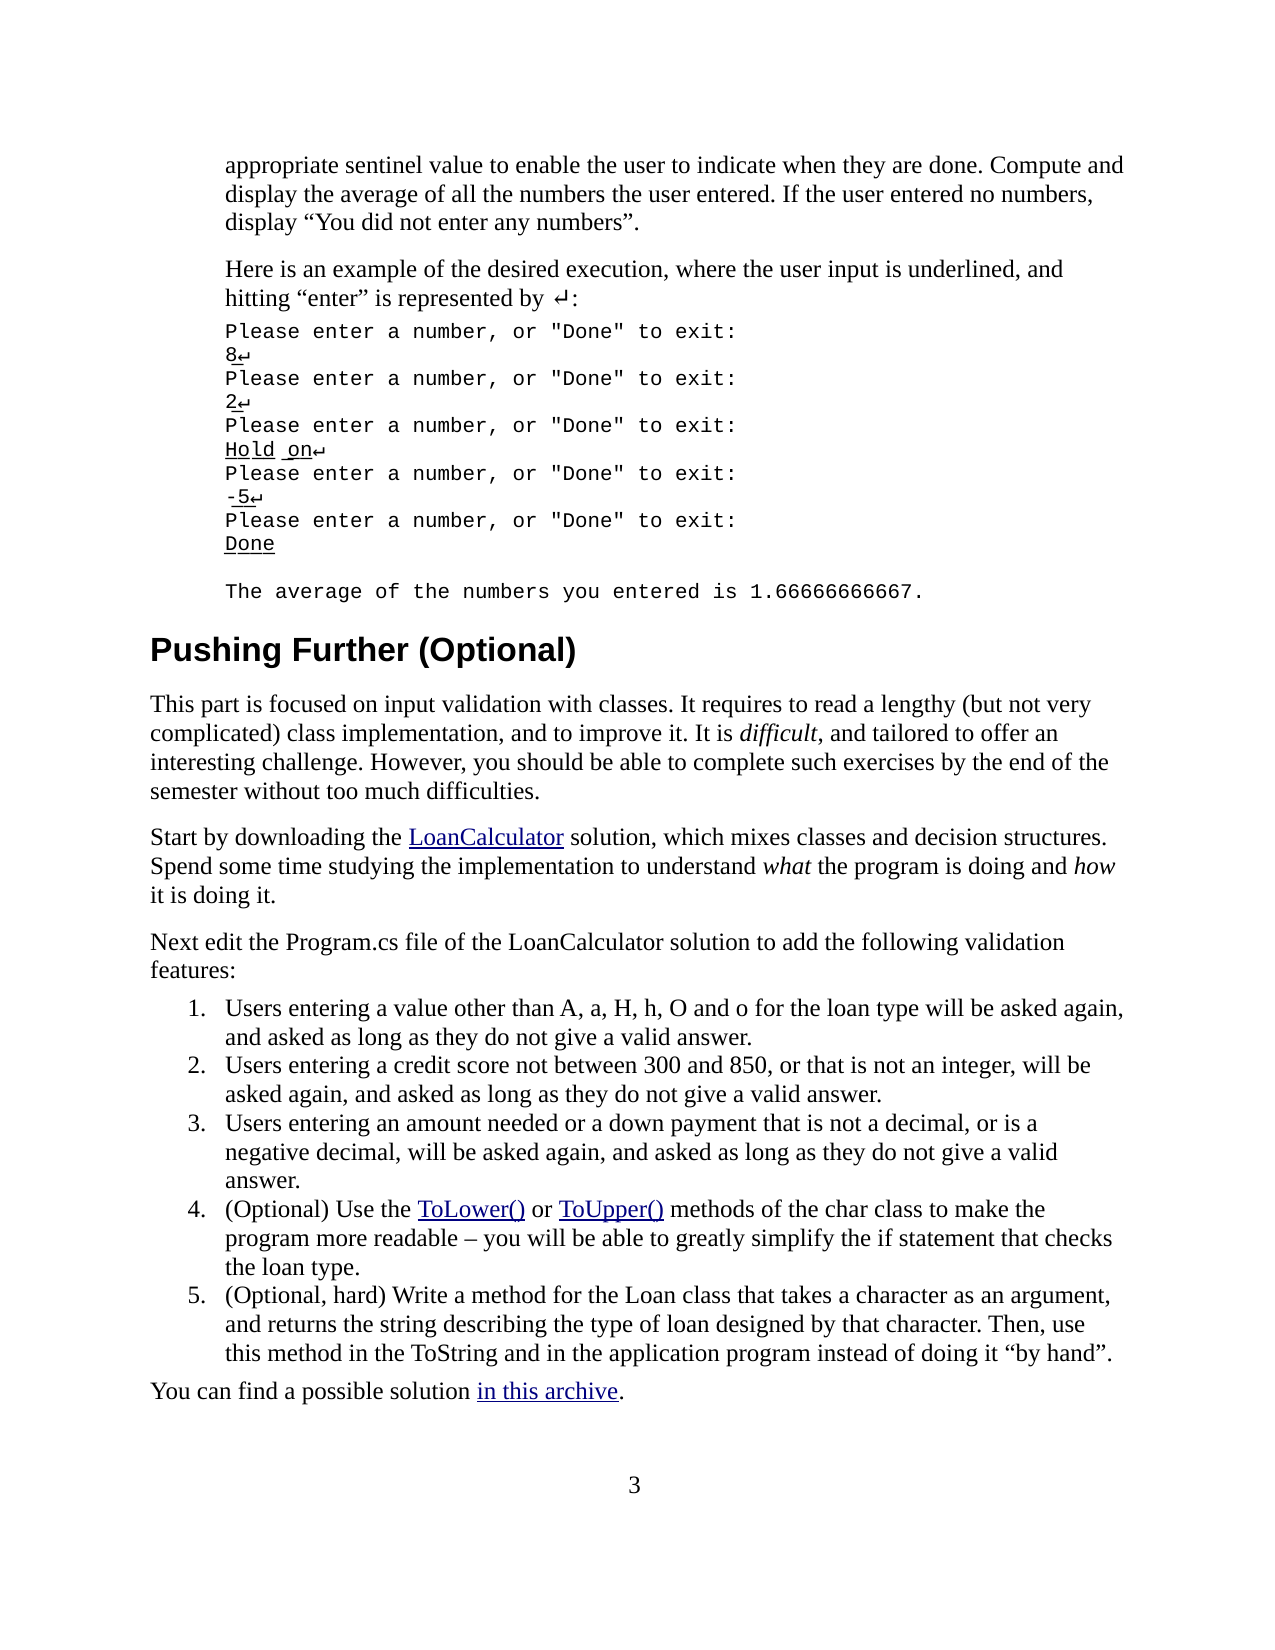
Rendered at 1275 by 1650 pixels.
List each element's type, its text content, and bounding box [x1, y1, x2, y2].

list Please enter a number, or "Done" to exit: [187, 510, 1125, 533]
list D̲o̲n̲e̲ [187, 533, 1125, 557]
text Next edit the Program.cs file of the LoanCalculator solution to add the following validation features: [150, 927, 1125, 984]
list Please enter a number, or "Done" to exit: [187, 462, 1125, 486]
text This part is focused on input validation with classes. It requires to read a lengthy (but not very complicated) class implementation, and to improve it. It is difficult, and tailored to offer an interesting challenge. However, you should be able to complete such exercises by the end of the semester without too much difficulties. [150, 689, 1125, 804]
list H̲o̲l̲d̲ ̲o̲n̲↵ [187, 439, 1125, 462]
list appropriate sentinel value to enable the user to indicate when they are done. Compute and display the average of all the numbers the user entered. If the user entered no numbers, display “You did not enter any numbers”. [187, 150, 1125, 236]
text You can find a possible solution in this archive. [150, 1376, 1125, 1404]
list 8̲↵ [187, 344, 1125, 368]
list Users entering an amount needed or a down payment that is not a decimal, or is a negative decimal, will be asked again, and asked as long as they do not give a valid answer. [187, 1108, 1125, 1194]
text Start by downloading the LoanCalculator solution, which mixes classes and decision structures. Spend some time studying the implementation to understand what the program is doing and how it is doing it. [150, 822, 1125, 909]
list The average of the numbers you entered is 1.66666666667. [187, 581, 1125, 604]
list Please enter a number, or "Done" to exit: [187, 321, 1125, 344]
list Users entering a credit score not between 300 and 850, or that is not an integer, will be asked again, and asked as long as they do not give a valid answer. [187, 1051, 1125, 1108]
list Please enter a number, or "Done" to exit: [187, 415, 1125, 439]
list 2̲↵ [187, 392, 1125, 415]
subtitle Pushing Further (Optional) [150, 629, 1125, 668]
list Here is an example of the desired execution, where the user input is underlined, and hitting “enter” is represented by ↵: [187, 254, 1125, 312]
list (Optional, hard) Write a method for the Loan class that takes a character as an argument, and returns the string describing the type of loan designed by that character. Then, use this method in the ToString and in the application program instead of doing it “by hand”. [187, 1281, 1125, 1367]
list (Optional) Use the ToLower() or ToUpper() methods of the char class to make the program more readable – you will be able to greatly simplify the if statement that checks the loan type. [187, 1194, 1125, 1281]
list -̲5̲↵ [187, 486, 1125, 510]
list Users entering a value other than A, a, H, h, O and o for the loan type will be asked again, and asked as long as they do not give a valid answer. [187, 993, 1125, 1051]
list Please enter a number, or "Done" to exit: [187, 368, 1125, 392]
